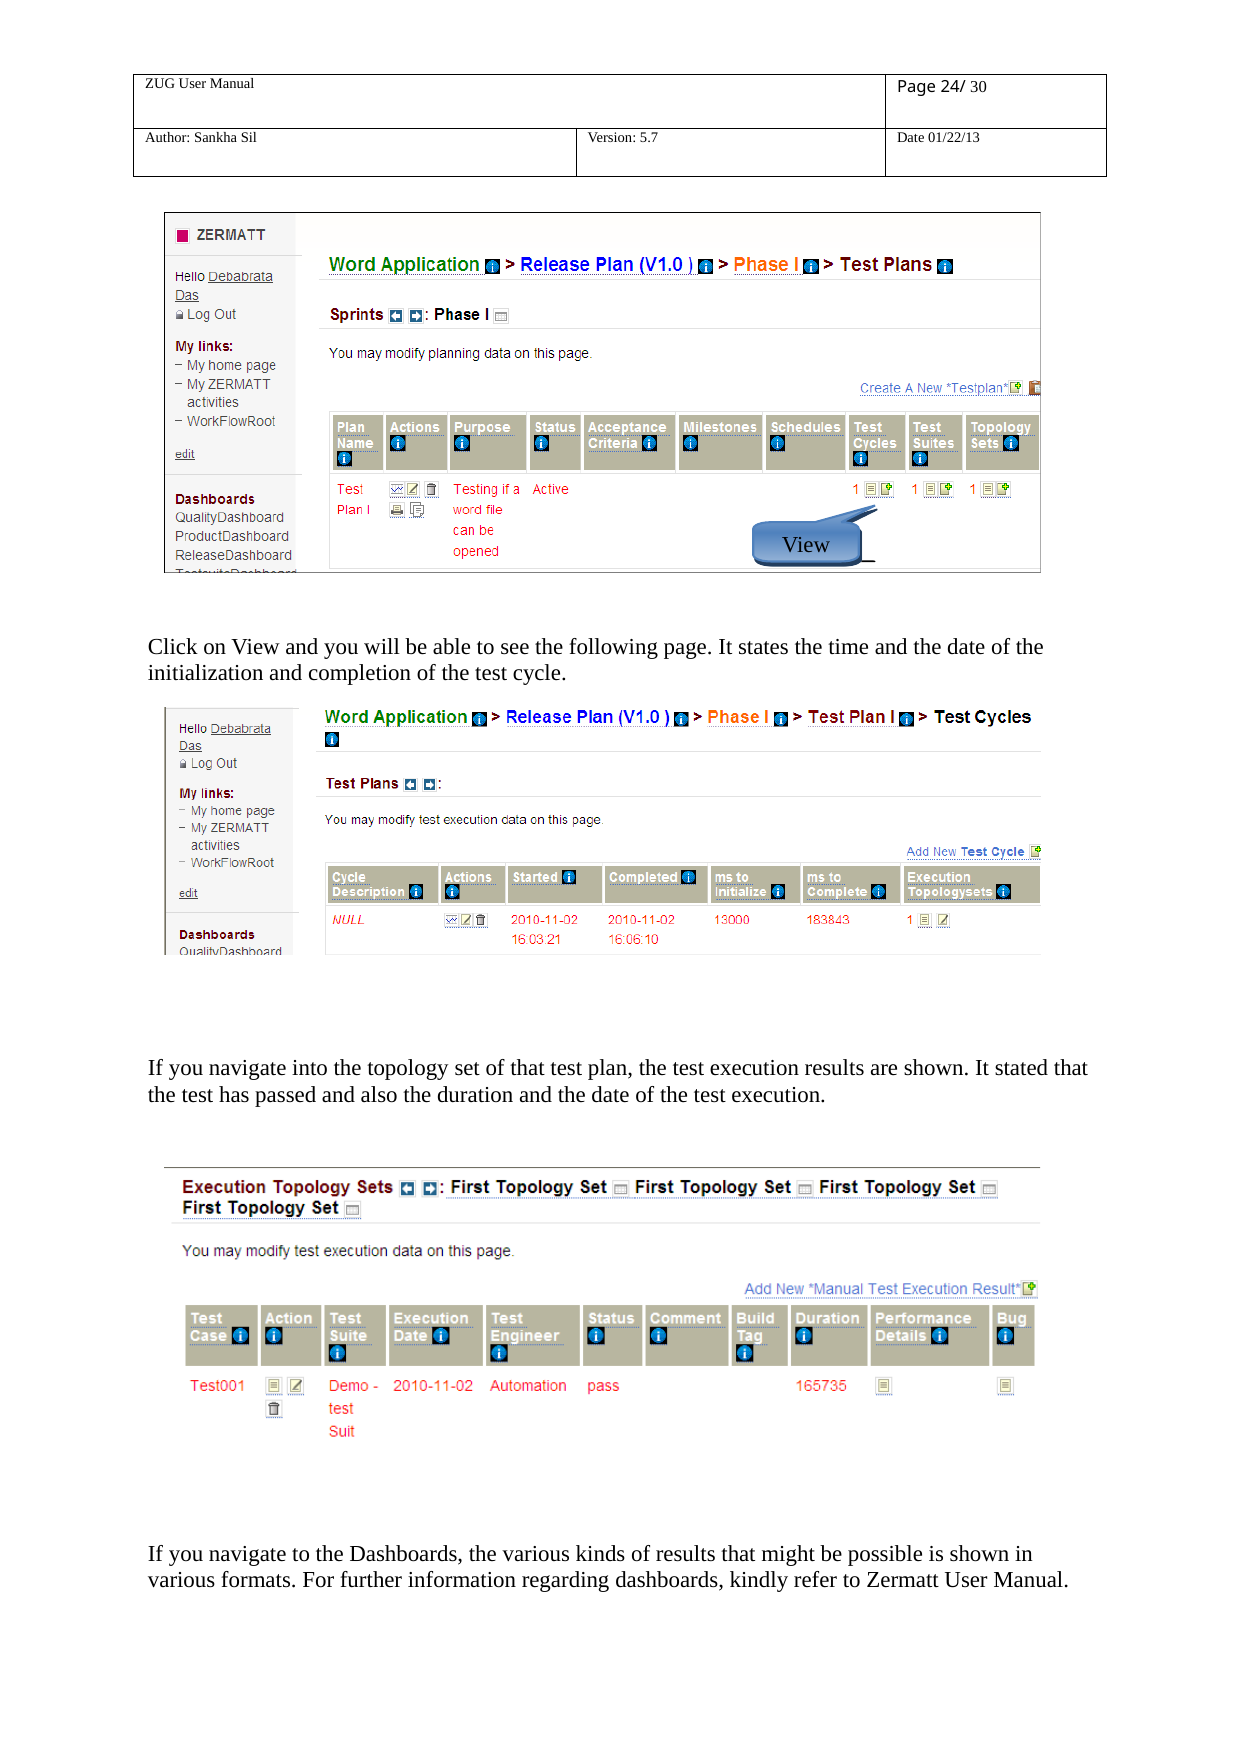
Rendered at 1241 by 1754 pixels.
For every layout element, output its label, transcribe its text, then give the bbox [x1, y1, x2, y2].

picture [164, 707, 1041, 955]
text If you navigate to the Dashboards, the various kinds of results that might be possible is shown in various formats. For further information regarding dashboards, kindly refer to Zermatt User Manual. [148, 1540, 1092, 1593]
text If you navigate into the topology set of that test plan, the test execution results are shown. It stated that the test has passed and also the duration and the date of the test execution. [148, 1054, 1092, 1107]
picture [164, 1167, 1041, 1441]
picture [164, 212, 1041, 573]
text Click on View and you will be able to see the following page. It states the time and the date of the initialization and completion of the test cycle. [148, 633, 1092, 686]
